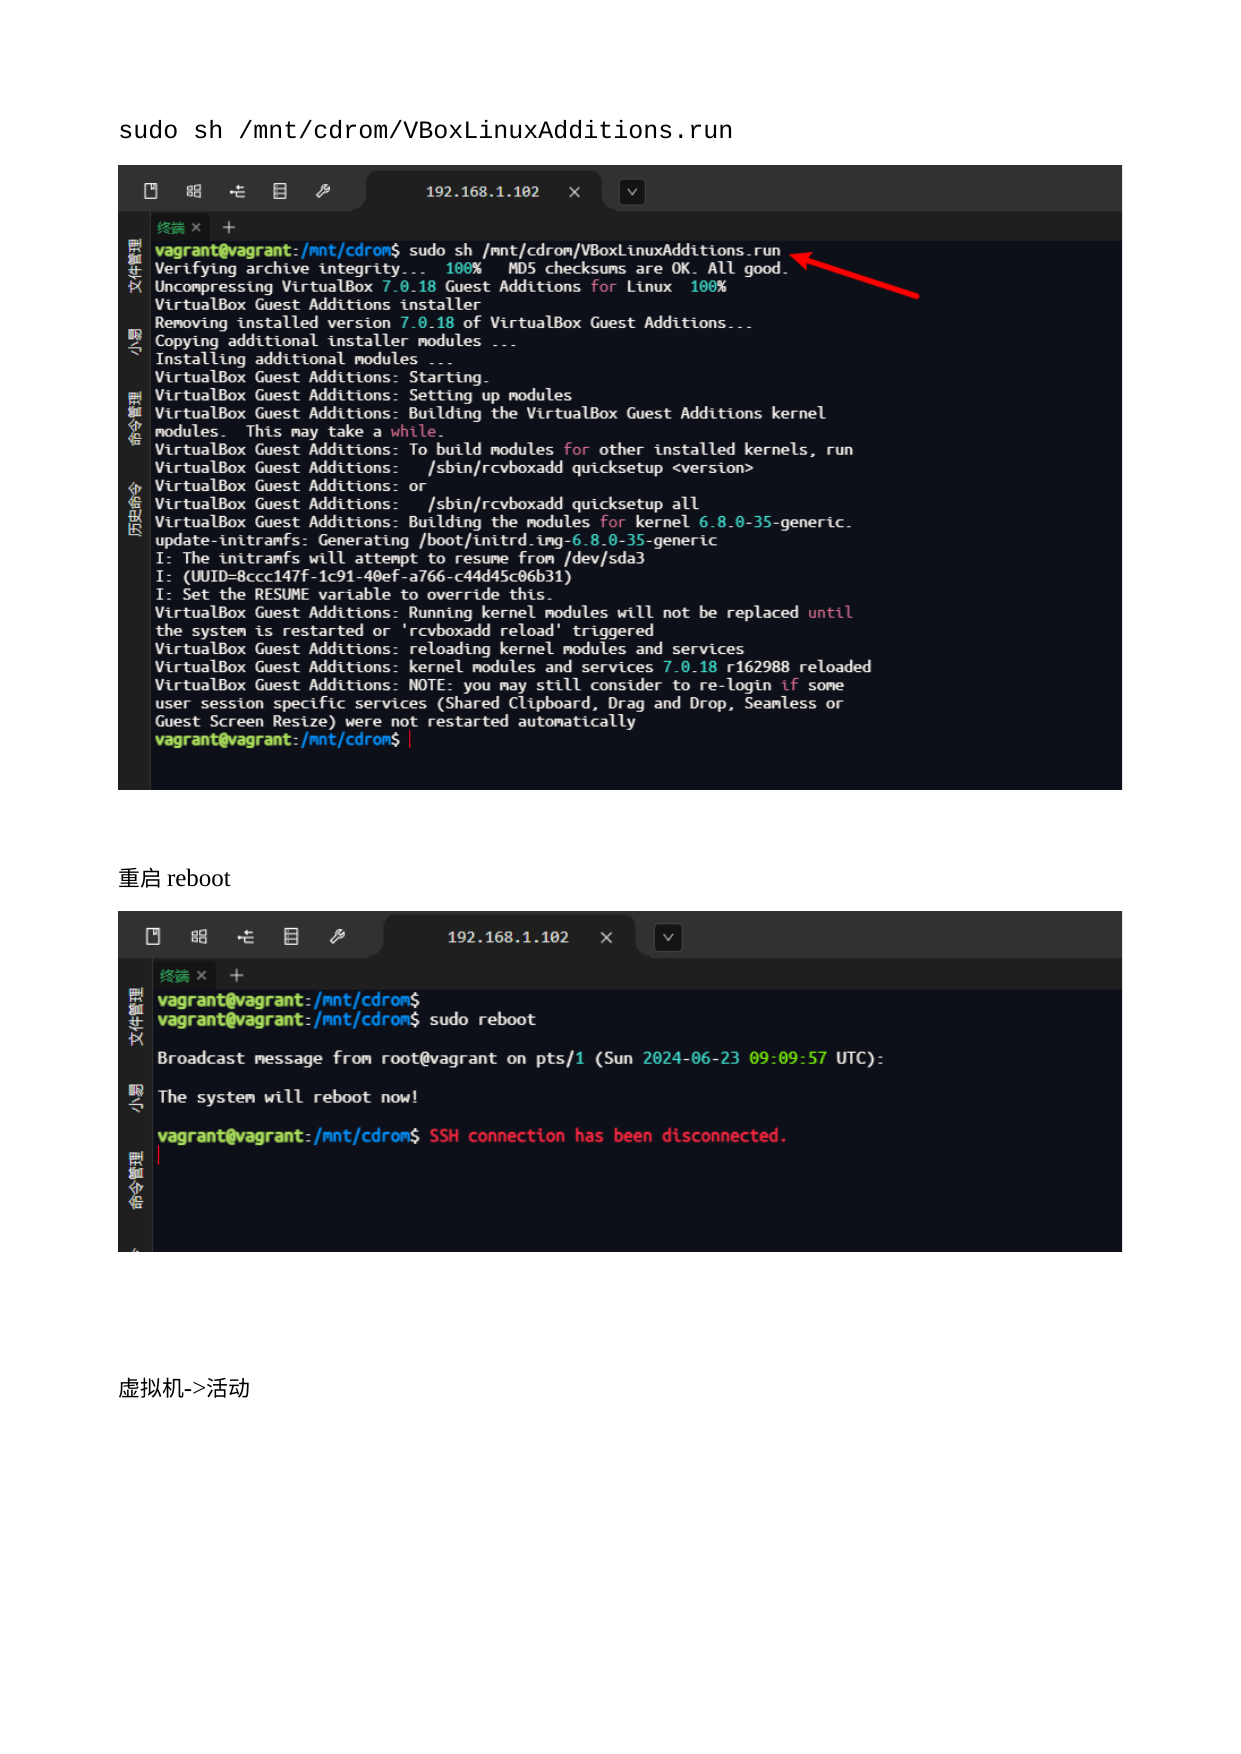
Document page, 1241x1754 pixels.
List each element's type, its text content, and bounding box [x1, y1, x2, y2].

picture [118, 911, 1123, 1252]
text sudo sh /mnt/cdrom/VBoxLinuxAdditions.run [118, 118, 1122, 146]
text 虚拟机->活动 [118, 1371, 1122, 1402]
picture [118, 165, 1123, 790]
text 重启 reboot [118, 861, 1122, 892]
